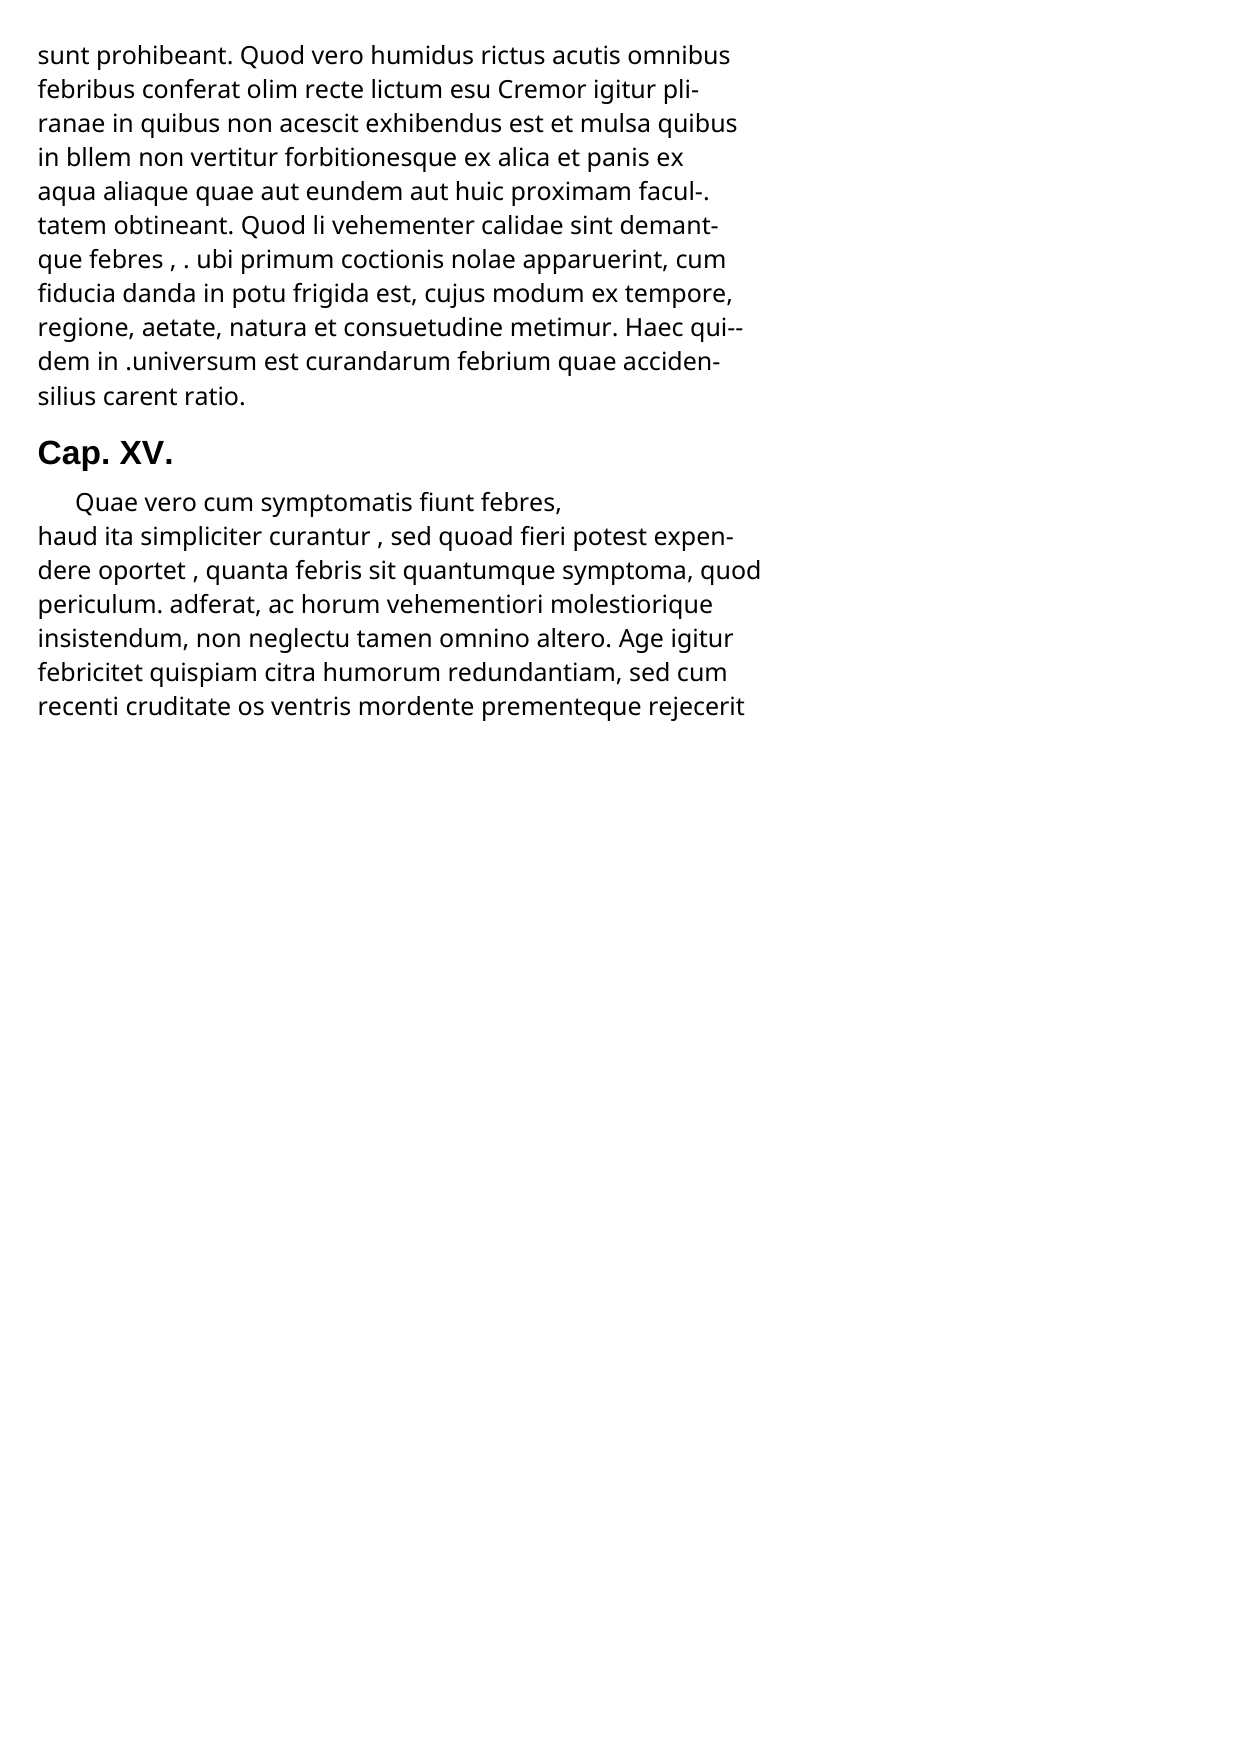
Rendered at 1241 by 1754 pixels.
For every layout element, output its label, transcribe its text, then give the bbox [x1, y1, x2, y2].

text sunt prohibeant. Quod vero humidus rictus acutis omnibus febribus conferat olim recte lictum esu Cremor igitur pli- ranae in quibus non acescit exhibendus est et mulsa quibus in bllem non vertitur forbitionesque ex alica et panis ex aqua aliaque quae aut eundem aut huic proximam facul-. tatem obtineant. Quod li vehementer calidae sint demant- que febres , . ubi primum coctionis nolae apparuerint, cum fiducia danda in potu frigida est, cujus modum ex tempore, regione, aetate, natura et consuetudine metimur. Haec qui-- dem in .universum est curandarum febrium quae acciden- silius carent ratio. [37, 37, 1203, 412]
subtitle Cap. XV. [37, 433, 1203, 472]
text Quae vero cum symptomatis fiunt febres, haud ita simpliciter curantur , sed quoad fieri potest expen- dere oportet , quanta febris sit quantumque symptoma, quod periculum. adferat, ac horum vehementiori molestiorique insistendum, non neglectu tamen omnino altero. Age igitur febricitet quispiam citra humorum redundantiam, sed cum recenti cruditate os ventris mordente prementeque rejecerit [37, 484, 1203, 723]
